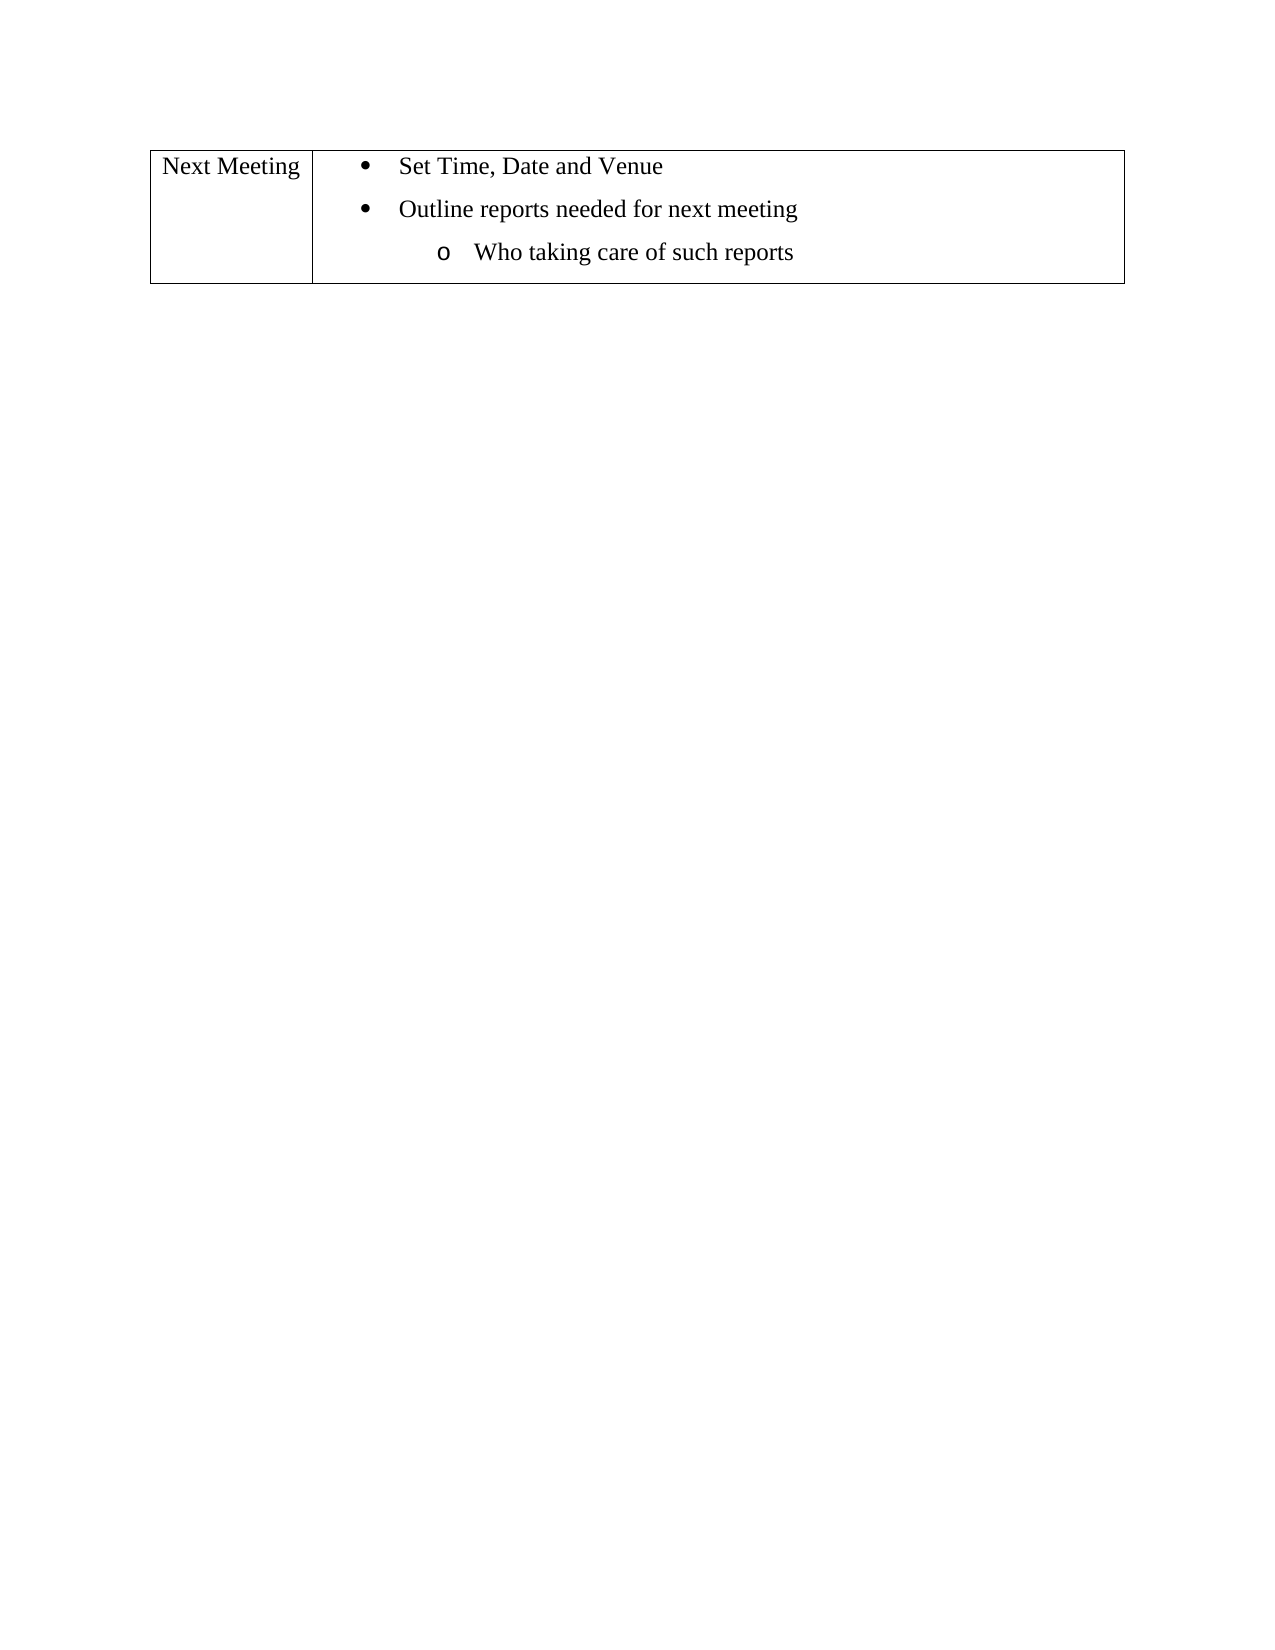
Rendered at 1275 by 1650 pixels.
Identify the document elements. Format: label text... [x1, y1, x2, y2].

table_cell Set Time, Date and Venue Outline reports needed for next meeting Who taking care of such reports [313, 151, 1124, 282]
table_cell Next Meeting [151, 151, 312, 282]
